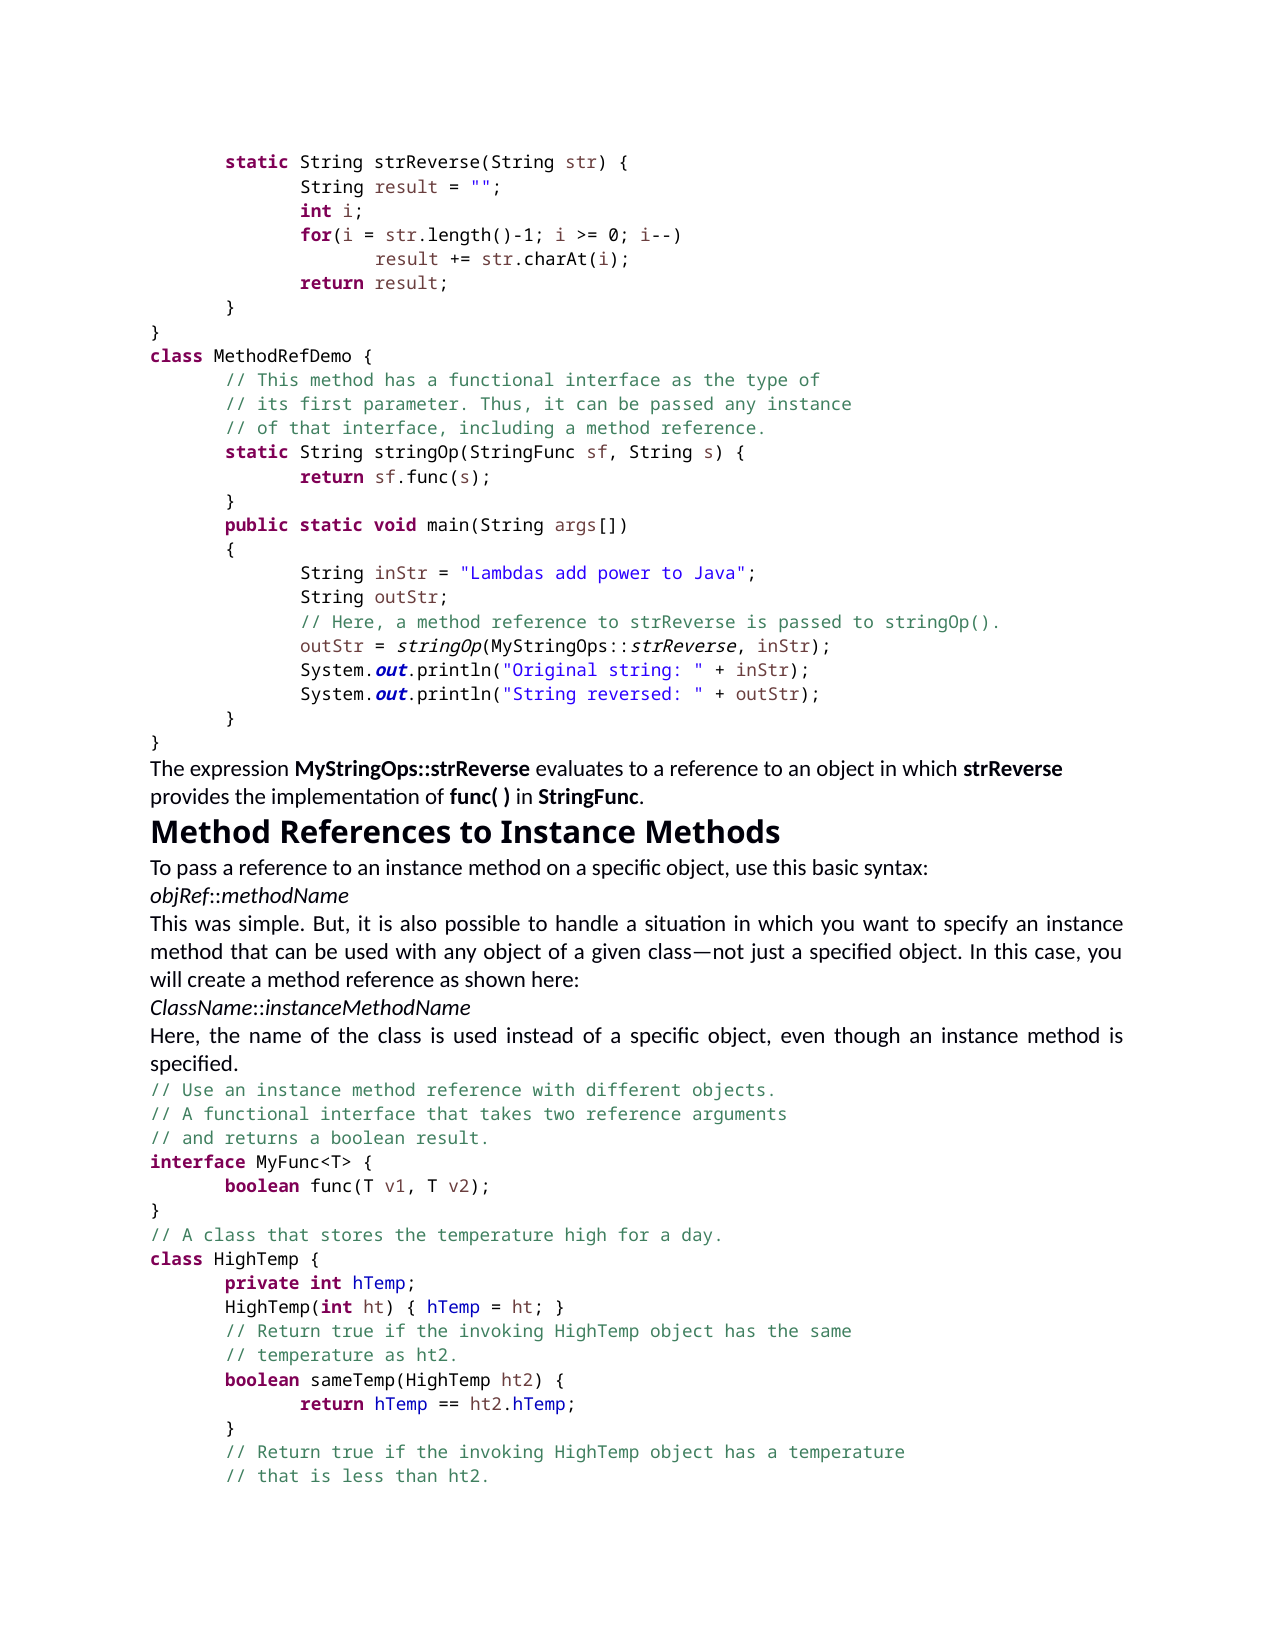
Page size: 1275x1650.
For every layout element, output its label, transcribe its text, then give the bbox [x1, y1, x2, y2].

text } [150, 1198, 1125, 1222]
text } [150, 1415, 1125, 1439]
text // Here, a method reference to strReverse is passed to stringOp(). [150, 609, 1125, 633]
text // Return true if the invoking HighTemp object has the same [150, 1319, 1125, 1343]
text System.out.println("Original string: " + inStr); [150, 657, 1125, 682]
text The expression MyStringOps::strReverse evaluates to a reference to an object in which strReverse provides the implementation of func( ) in StringFunc. [150, 754, 1125, 810]
text int i; [150, 198, 1125, 222]
text } [150, 295, 1125, 319]
text This was simple. But, it is also possible to handle a situation in which you want to specify an instance method that can be used with any object of a given class—not just a specified object. In this case, you will create a method reference as shown here: [150, 909, 1125, 993]
text String result = ""; [150, 174, 1125, 198]
text class HighTemp { [150, 1246, 1125, 1270]
text boolean sameTemp(HighTemp ht2) { [150, 1367, 1125, 1391]
text static String strReverse(String str) { [150, 150, 1125, 174]
text // Use an instance method reference with different objects. [150, 1077, 1125, 1101]
text // temperature as ht2. [150, 1343, 1125, 1367]
text outStr = stringOp(MyStringOps::strReverse, inStr); [150, 633, 1125, 657]
text Method References to Instance Methods [150, 810, 1125, 853]
text // A class that stores the temperature high for a day. [150, 1222, 1125, 1246]
text } [150, 730, 1125, 754]
text String inStr = "Lambdas add power to Java"; [150, 561, 1125, 585]
text HighTemp(int ht) { hTemp = ht; } [150, 1294, 1125, 1319]
text ClassName::instanceMethodName [150, 993, 1125, 1021]
text result += str.charAt(i); [150, 247, 1125, 271]
text { [150, 537, 1125, 561]
text return sf.func(s); [150, 464, 1125, 488]
text } [150, 319, 1125, 343]
text // This method has a functional interface as the type of [150, 367, 1125, 392]
text } [150, 488, 1125, 512]
text boolean func(T v1, T v2); [150, 1174, 1125, 1198]
text } [150, 706, 1125, 730]
text // and returns a boolean result. [150, 1125, 1125, 1149]
text Here, the name of the class is used instead of a specific object, even though an instance method is specified. [150, 1021, 1125, 1077]
text objRef::methodName [150, 881, 1125, 909]
text String outStr; [150, 585, 1125, 609]
text // its first parameter. Thus, it can be passed any instance [150, 392, 1125, 416]
text // that is less than ht2. [150, 1464, 1125, 1488]
text // Return true if the invoking HighTemp object has a temperature [150, 1439, 1125, 1464]
text class MethodRefDemo { [150, 343, 1125, 367]
text // of that interface, including a method reference. [150, 416, 1125, 440]
text return hTemp == ht2.hTemp; [150, 1391, 1125, 1415]
text // A functional interface that takes two reference arguments [150, 1101, 1125, 1125]
text To pass a reference to an instance method on a specific object, use this basic syntax: [150, 853, 1125, 881]
text private int hTemp; [150, 1270, 1125, 1294]
text public static void main(String args[]) [150, 512, 1125, 537]
text return result; [150, 271, 1125, 295]
text System.out.println("String reversed: " + outStr); [150, 682, 1125, 706]
text interface MyFunc<T> { [150, 1149, 1125, 1174]
text static String stringOp(StringFunc sf, String s) { [150, 440, 1125, 464]
text for(i = str.length()-1; i >= 0; i--) [150, 222, 1125, 247]
